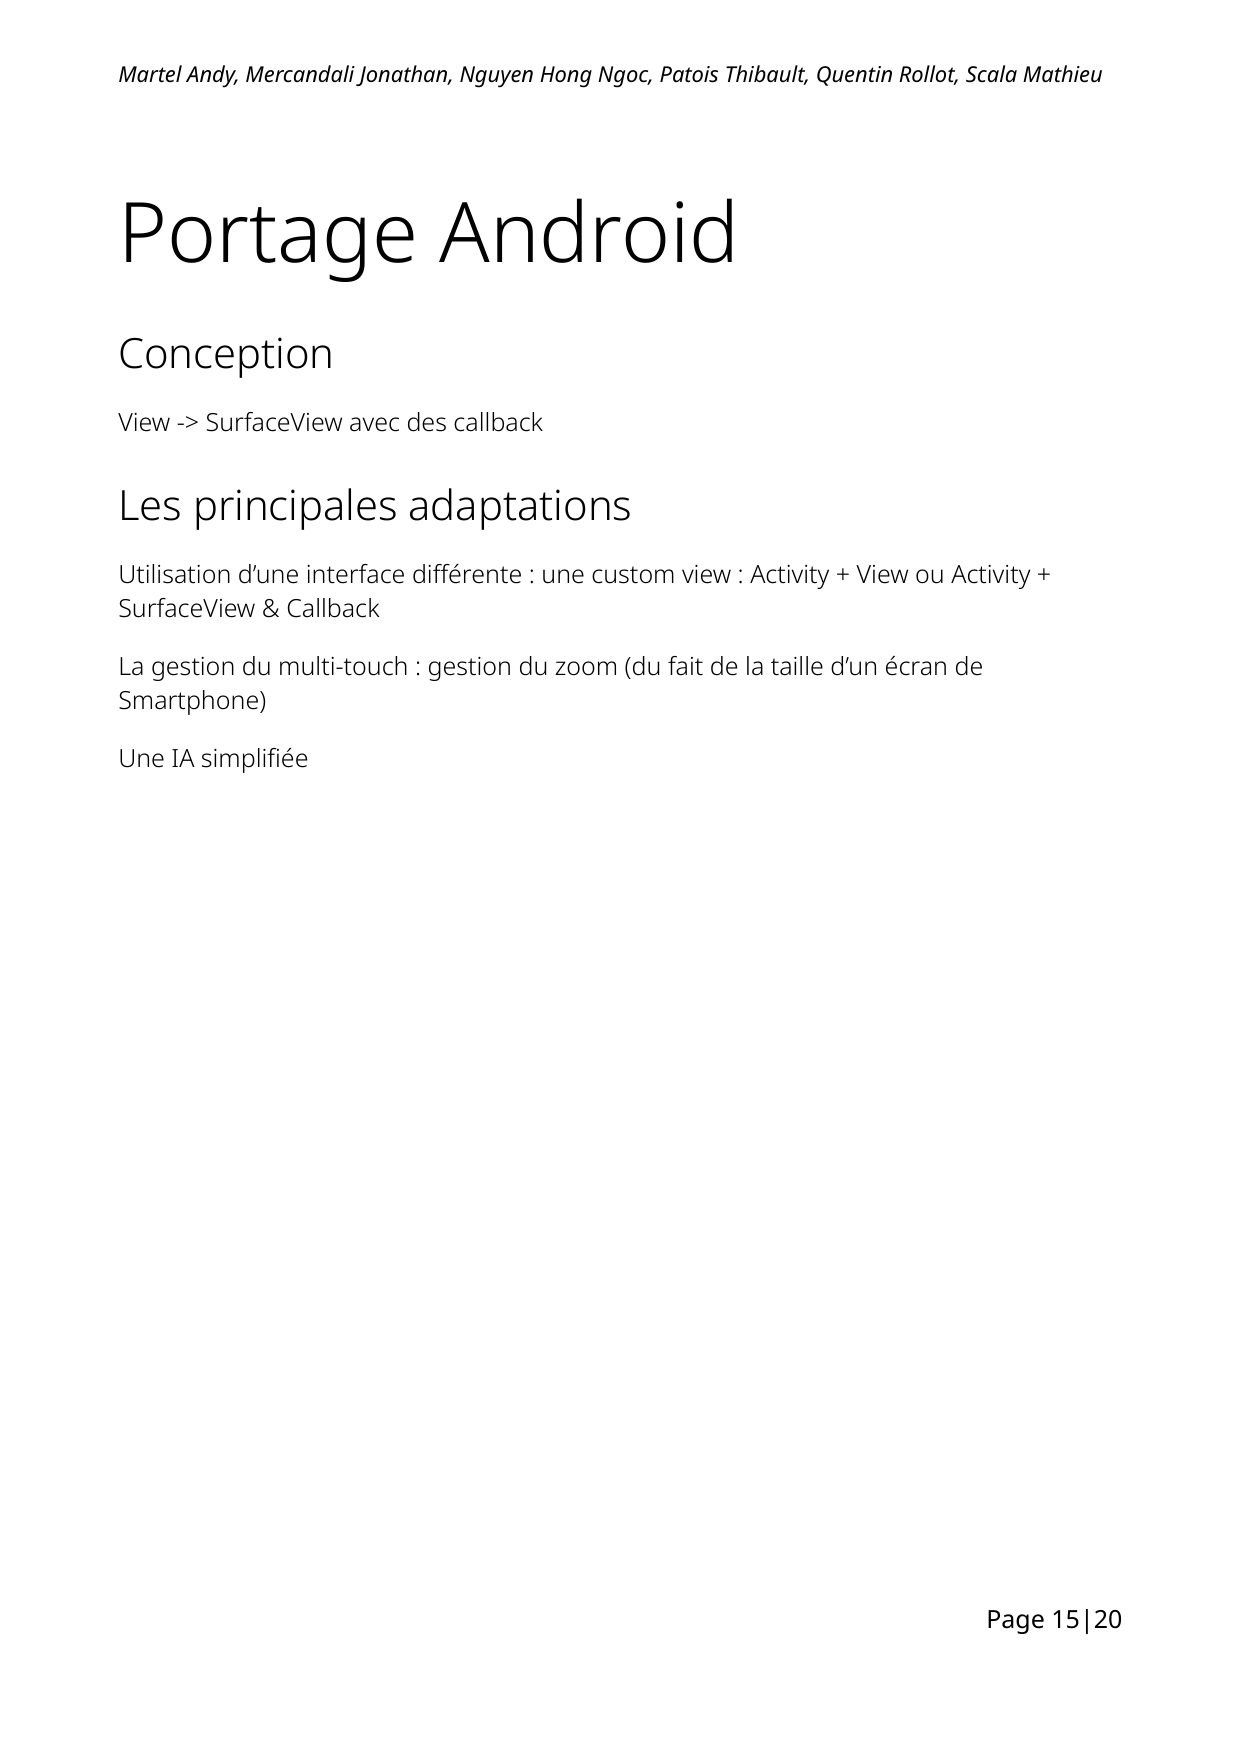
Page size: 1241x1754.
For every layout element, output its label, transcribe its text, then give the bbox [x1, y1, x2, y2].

text La gestion du multi-touch : gestion du zoom (du fait de la taille d’un écran de Smartphone) [118, 648, 1122, 717]
text Une IA simplifiée [118, 740, 1122, 774]
subtitle Conception [118, 324, 1122, 381]
subtitle Portage Android [118, 173, 1122, 286]
text Utilisation d’une interface différente : une custom view : Activity + View ou Activity + SurfaceView & Callback [118, 557, 1122, 625]
text View -> SurfaceView avec des callback [118, 405, 1122, 439]
subtitle Les principales adaptations [118, 476, 1122, 533]
